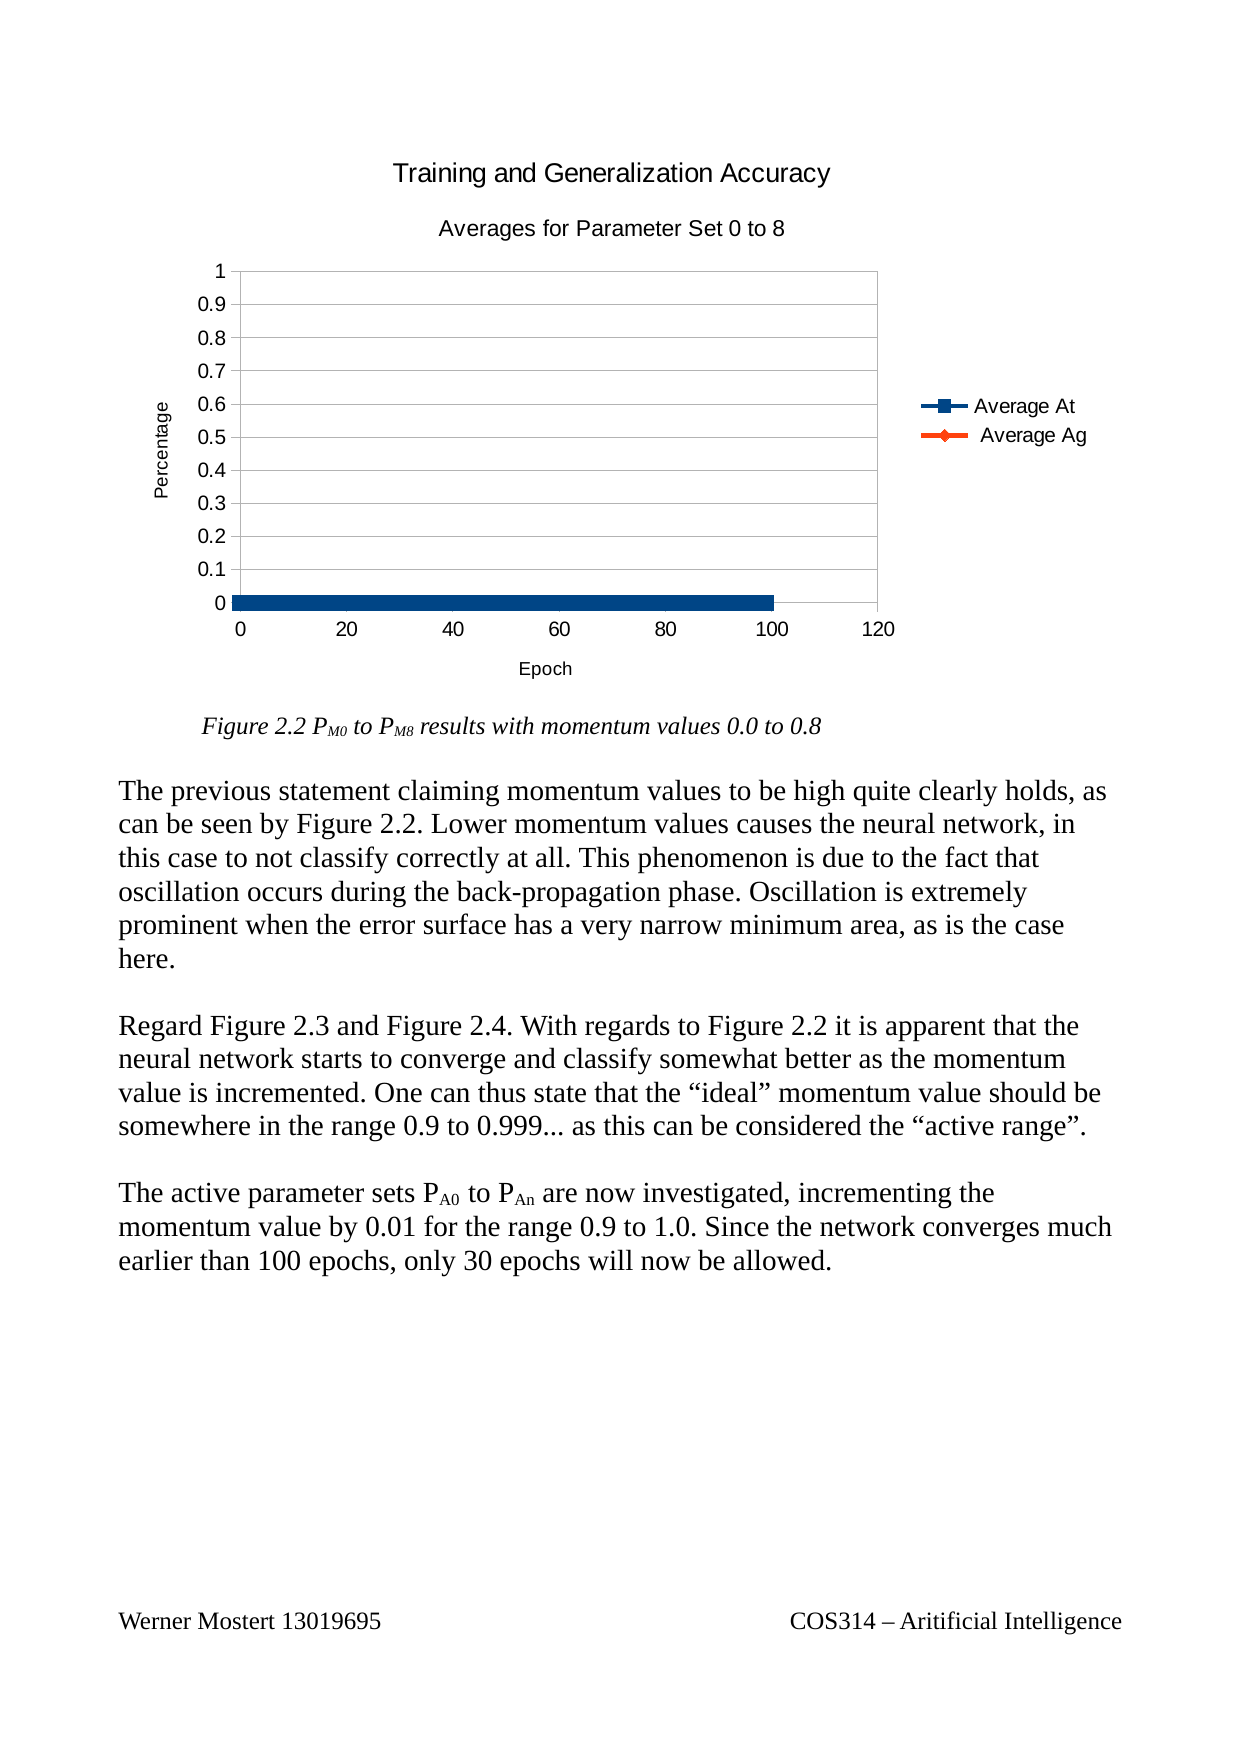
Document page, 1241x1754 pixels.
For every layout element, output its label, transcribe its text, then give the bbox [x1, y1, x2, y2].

text The active parameter sets PA0 to PAn are now investigated, incrementing the momentum value by 0.01 for the range 0.9 to 1.0. Since the network converges much earlier than 100 epochs, only 30 epochs will now be allowed. [118, 1176, 1122, 1276]
text Regard Figure 2.3 and Figure 2.4. With regards to Figure 2.2 it is apparent that the neural network starts to converge and classify somewhat better as the momentum value is incremented. One can thus state that the “ideal” momentum value should be somewhere in the range 0.9 to 0.999... as this can be considered the “active range”. [118, 1008, 1122, 1142]
text The previous statement claiming momentum values to be high quite clearly holds, as can be seen by Figure 2.2. Lower momentum values causes the neural network, in this case to not classify correctly at all. This phenomenon is due to the fact that oscillation occurs during the back-propagation phase. Oscillation is extremely prominent when the error surface has a very narrow minimum area, as is the case here. [118, 773, 1122, 974]
text Figure 2.2 PM0 to PM8 results with momentum values 0.0 to 0.8 [201, 711, 1039, 739]
